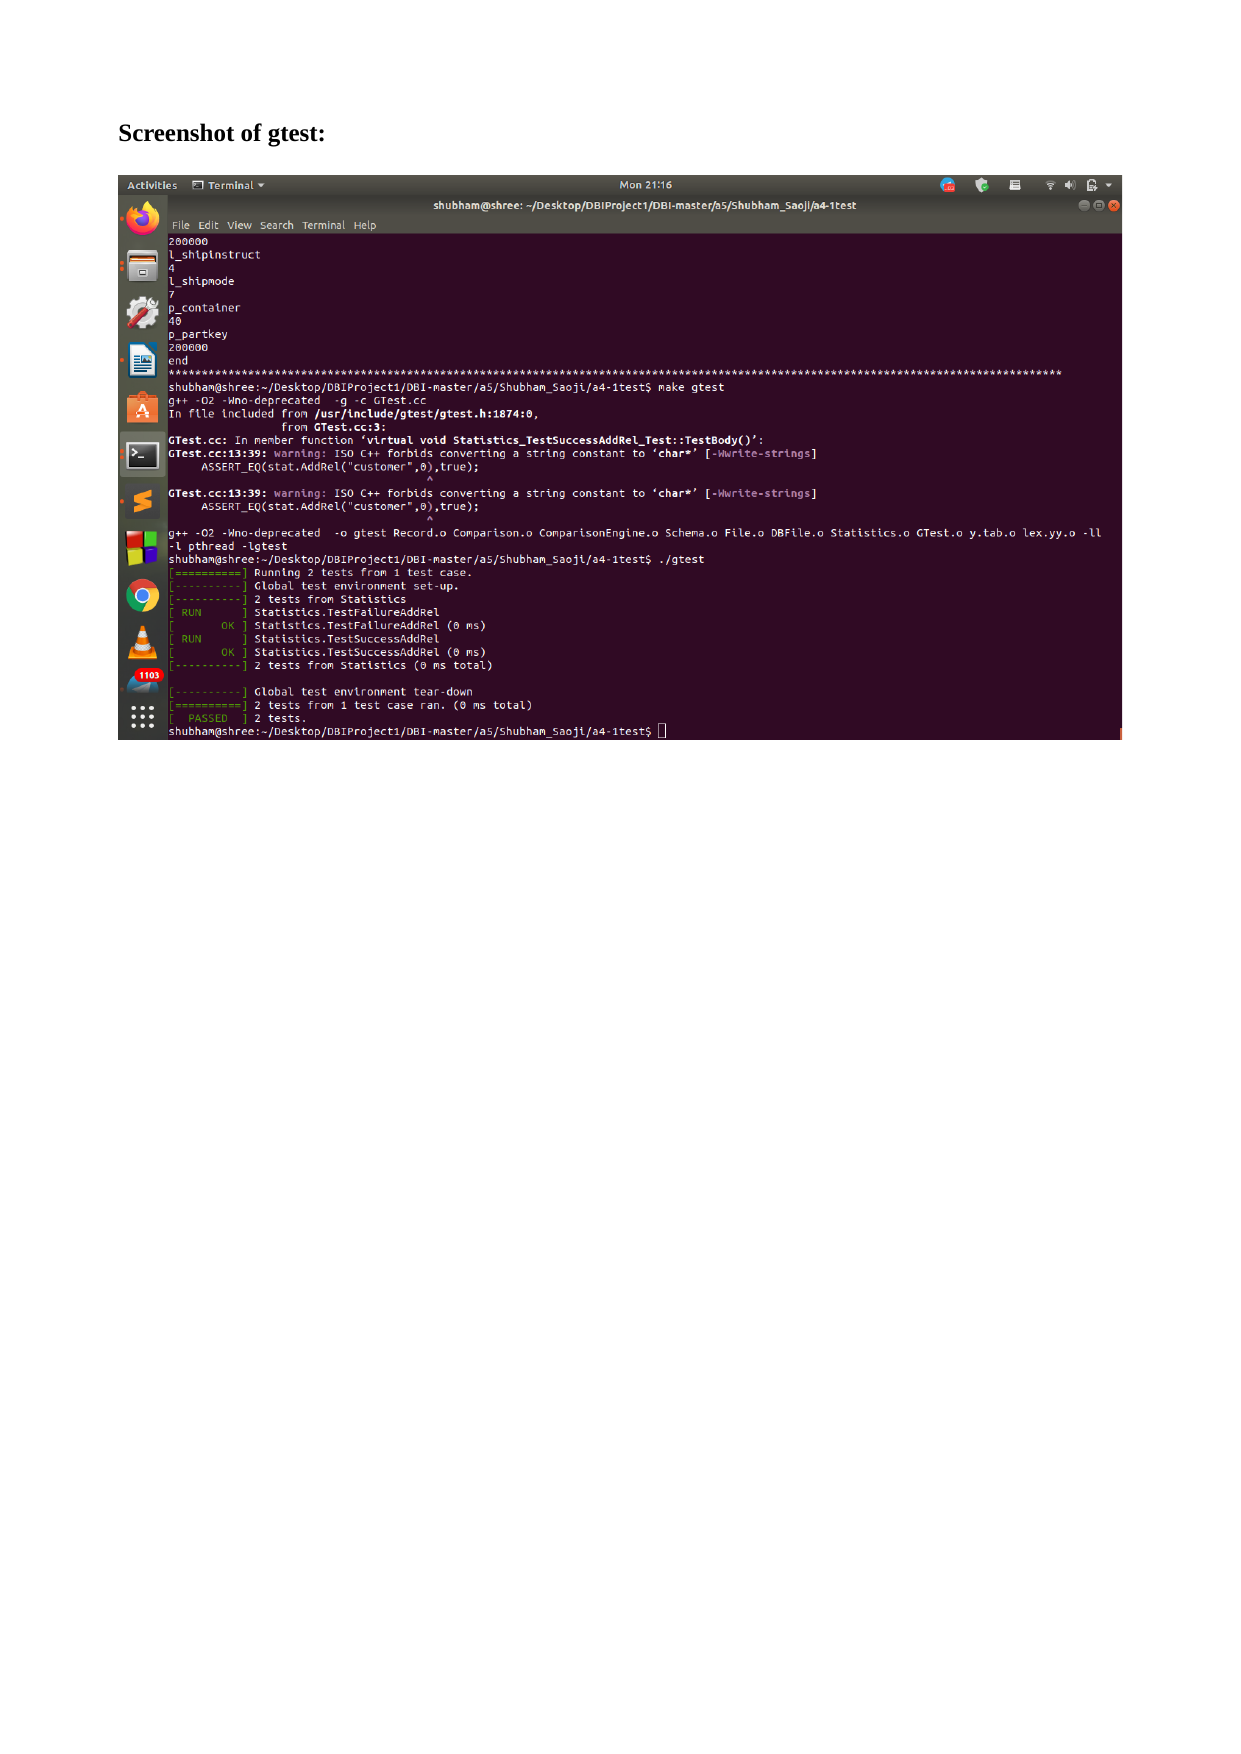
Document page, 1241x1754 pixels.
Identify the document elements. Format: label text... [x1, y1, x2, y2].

text Screenshot of gtest: [118, 118, 1122, 147]
picture [118, 175, 1123, 740]
